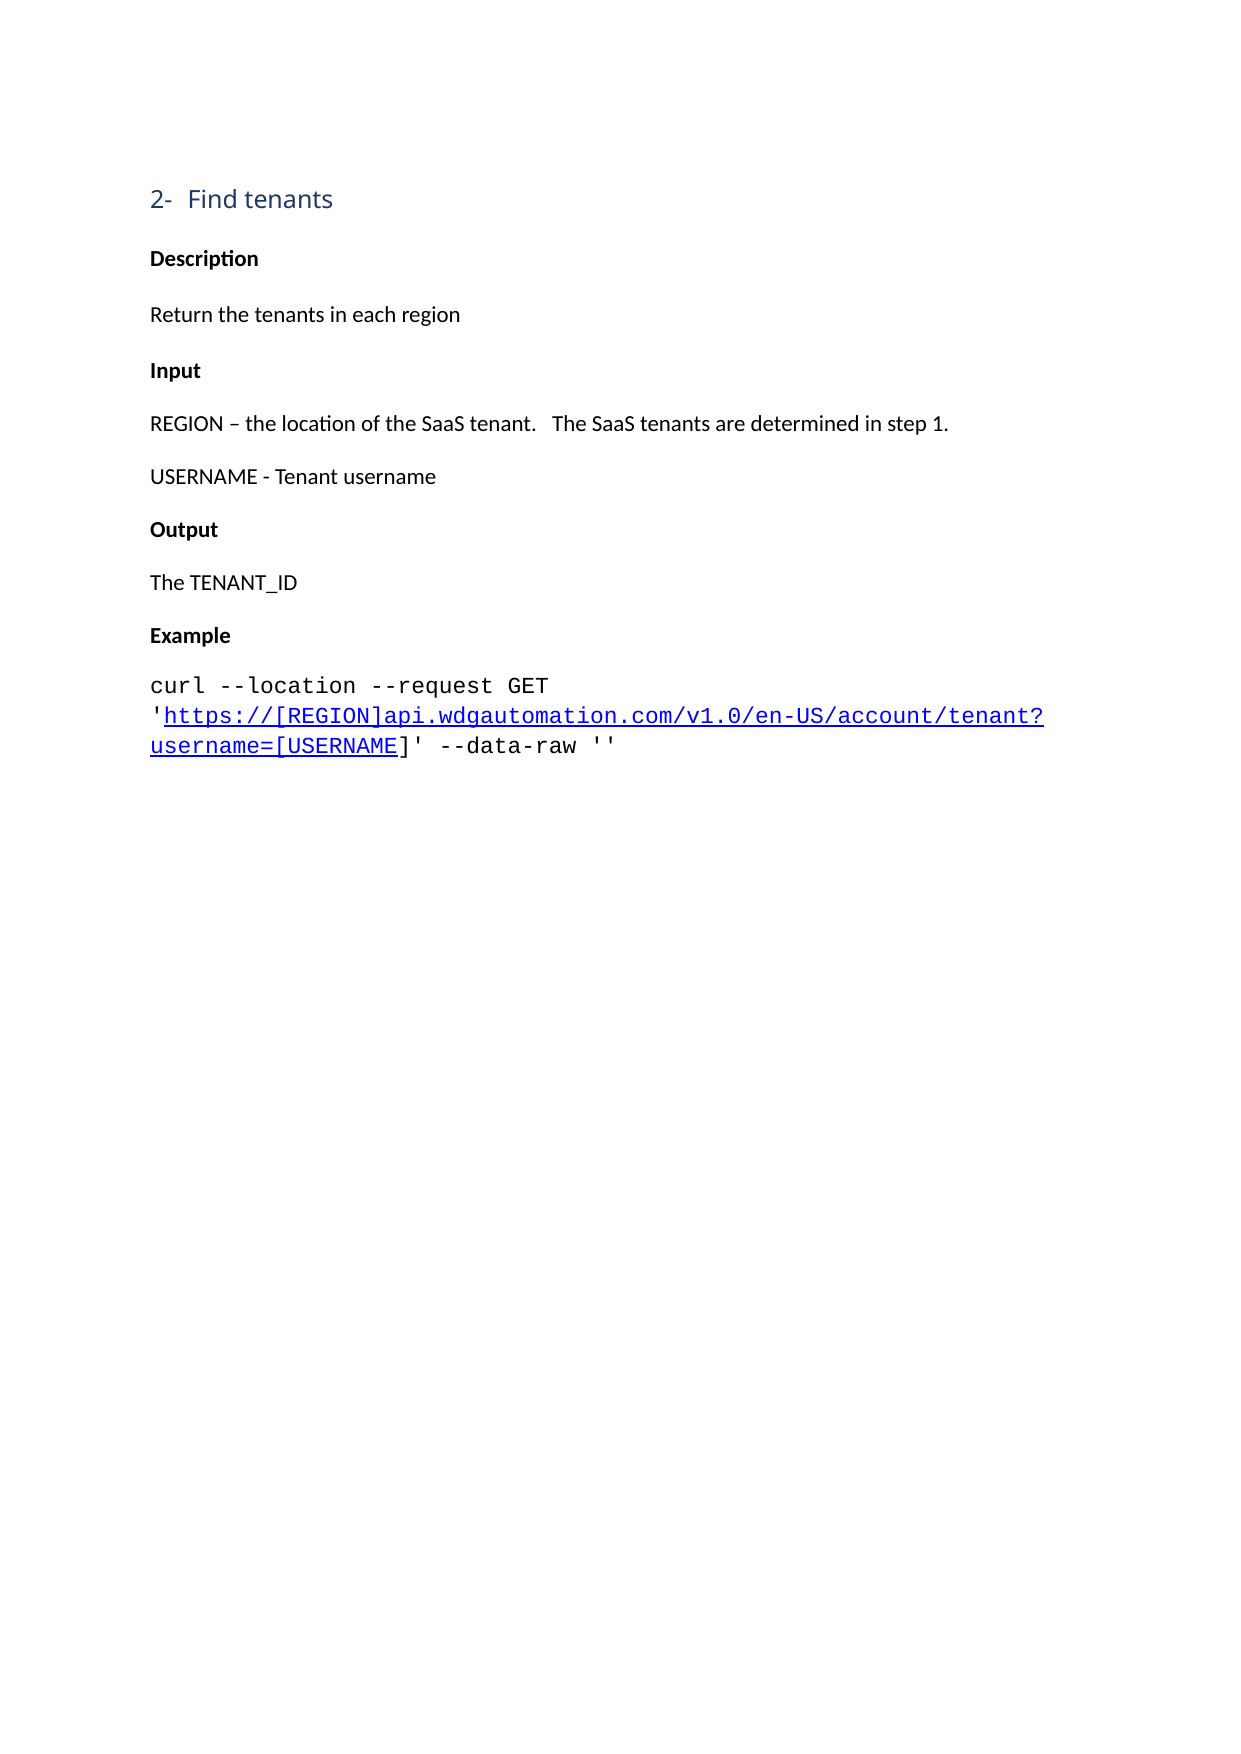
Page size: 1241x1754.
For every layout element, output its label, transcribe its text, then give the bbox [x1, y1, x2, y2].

text USERNAME - Tenant username [150, 462, 1090, 490]
subtitle Find tenants [150, 182, 1090, 216]
text Example [150, 621, 1090, 649]
text The TENANT_ID [150, 568, 1090, 596]
text curl --location --request GET 'https://[REGION]api.wdgautomation.com/v1.0/en-US/account/tenant?username=[USERNAME]' --data-raw '' [150, 674, 1090, 760]
text Input [150, 356, 1090, 384]
text Return the tenants in each region [150, 300, 1090, 328]
text REGION – the location of the SaaS tenant. The SaaS tenants are determined in step 1. [150, 409, 1090, 437]
text Output [150, 515, 1090, 543]
text Description [150, 244, 1090, 272]
